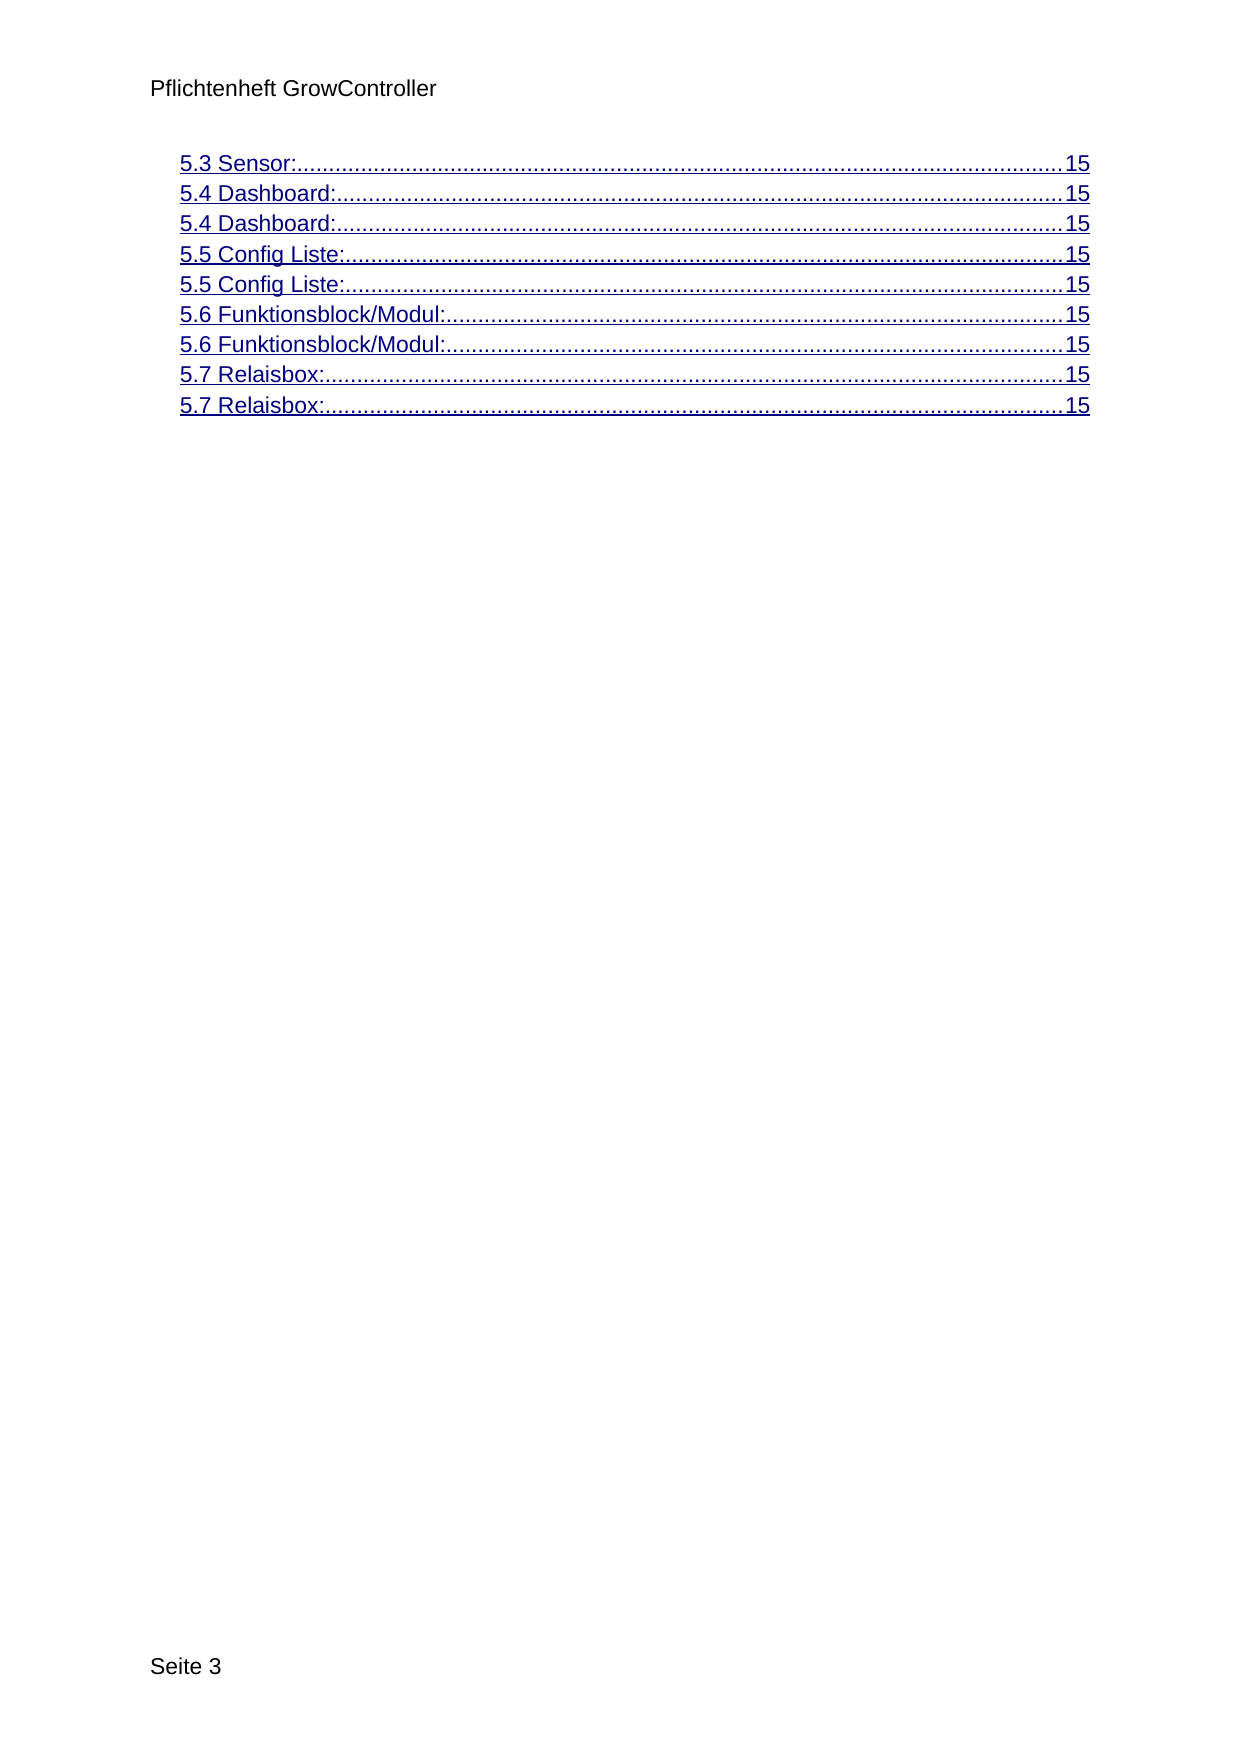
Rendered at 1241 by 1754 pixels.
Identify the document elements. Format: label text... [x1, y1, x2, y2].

text 5.6 Funktionsblock/Modul: 15 [179, 331, 1090, 354]
text 5.3 Sensor: 15 [179, 150, 1090, 173]
text 5.4 Dashboard: 15 [179, 180, 1090, 203]
text 5.6 Funktionsblock/Modul: 15 [179, 301, 1090, 324]
text 5.4 Dashboard: 15 [179, 210, 1090, 233]
text 5.7 Relaisbox: 15 [179, 392, 1090, 414]
text 5.5 Config Liste: 15 [179, 241, 1090, 263]
text 5.5 Config Liste: 15 [179, 271, 1090, 294]
text 5.7 Relaisbox: 15 [179, 361, 1090, 384]
